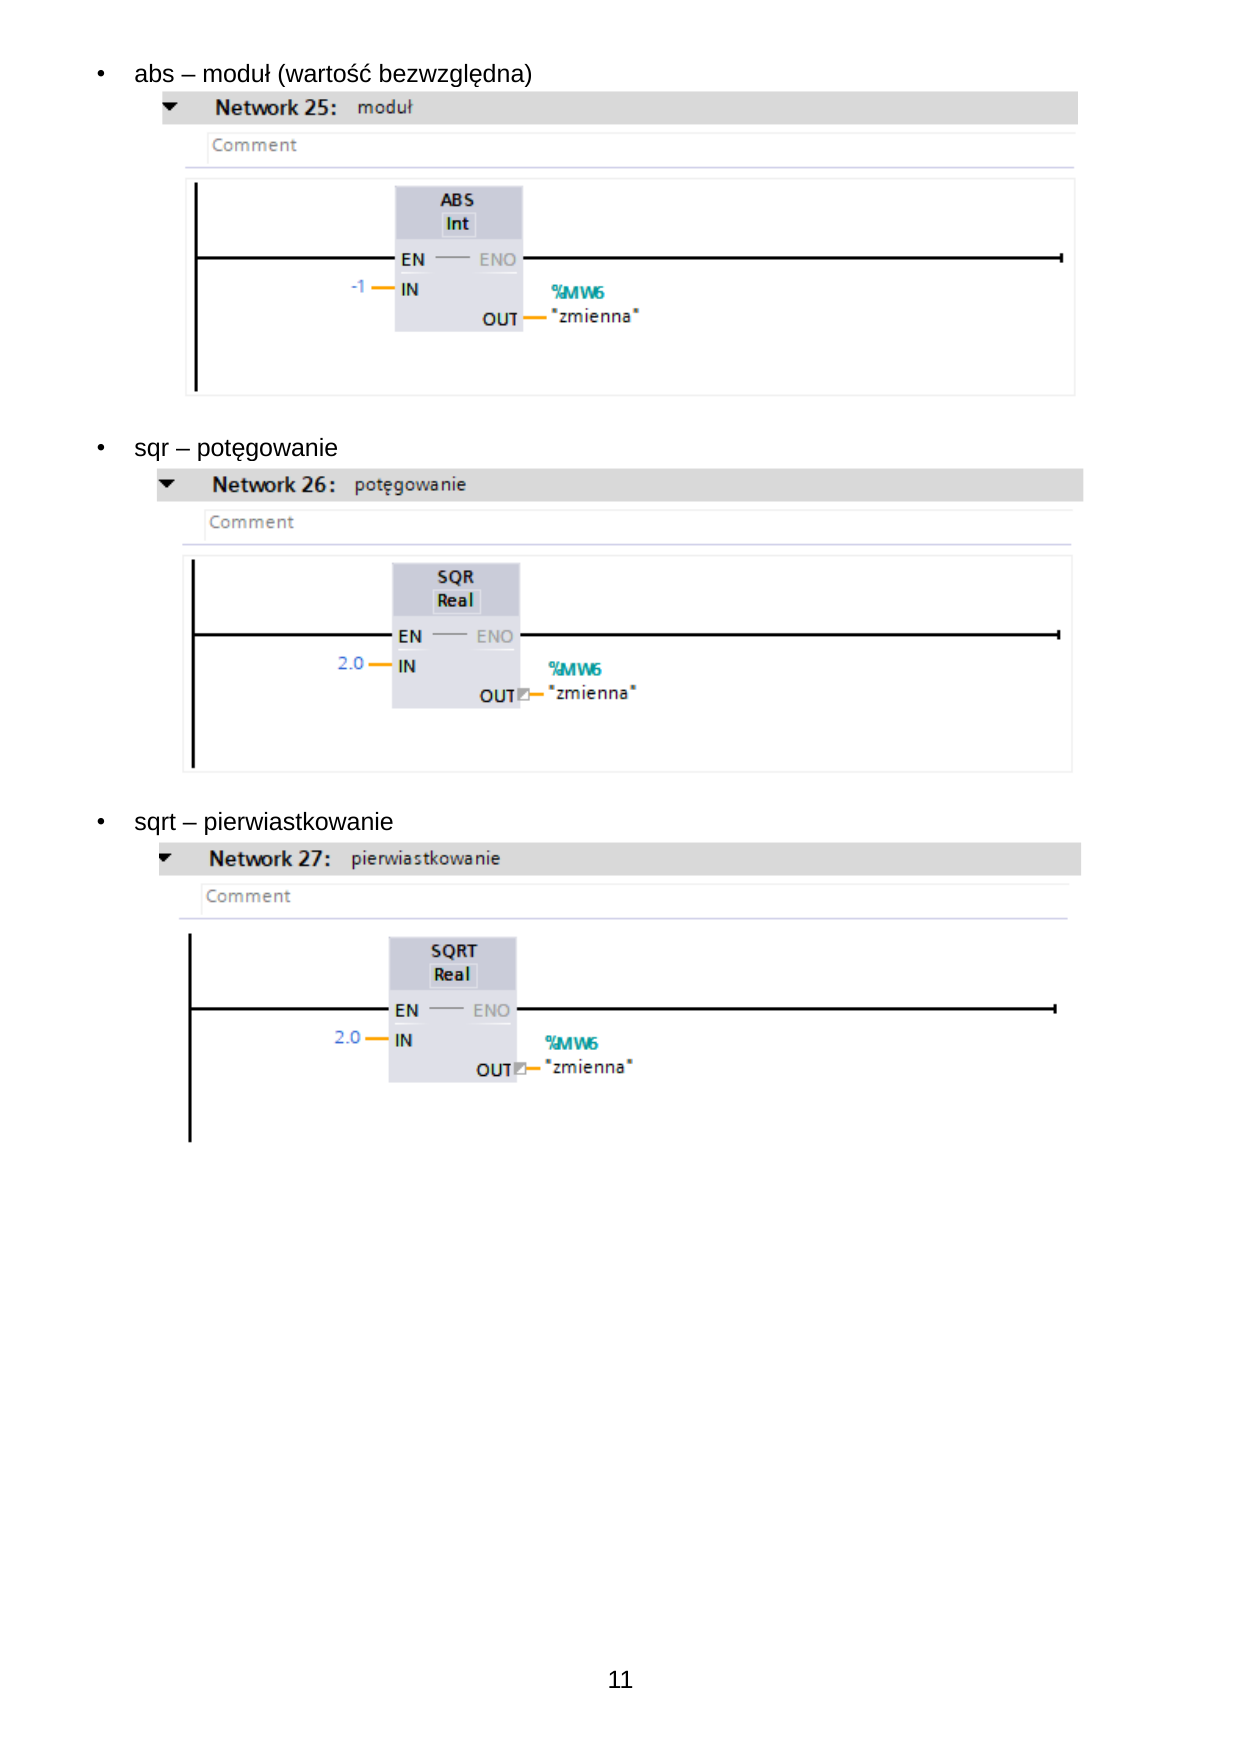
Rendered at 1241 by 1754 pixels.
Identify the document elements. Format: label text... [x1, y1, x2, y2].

picture [162, 87, 1078, 409]
picture [156, 461, 1084, 784]
list sqrt – pierwiastkowanie [97, 807, 1181, 836]
list sqr – potęgowanie [97, 433, 1181, 462]
list abs – moduł (wartość bezwzględna) [97, 59, 1181, 88]
picture [159, 835, 1082, 1155]
